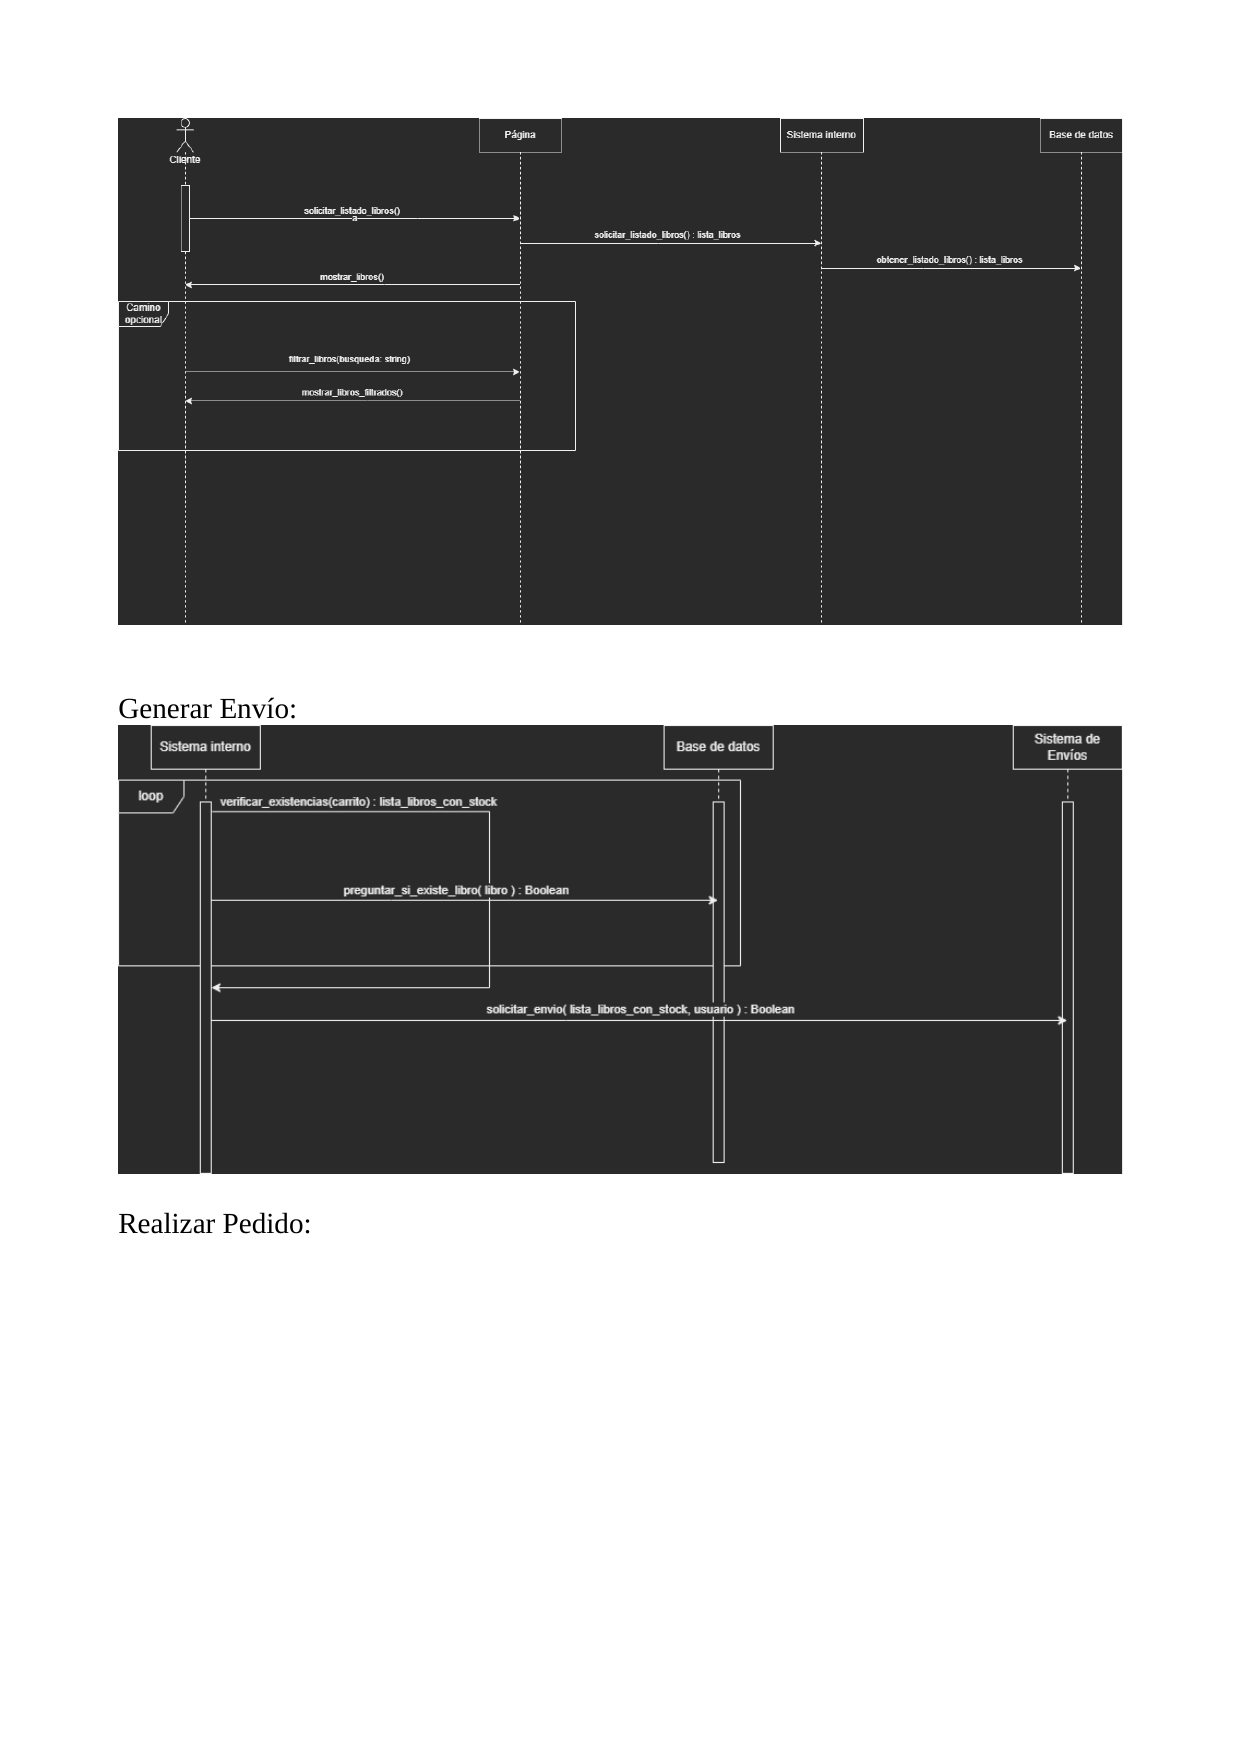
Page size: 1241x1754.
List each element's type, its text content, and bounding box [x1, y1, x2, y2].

picture [118, 118, 1123, 625]
text Generar Envío: [118, 692, 1122, 725]
picture [118, 725, 1123, 1174]
text Realizar Pedido: [118, 1207, 1122, 1240]
